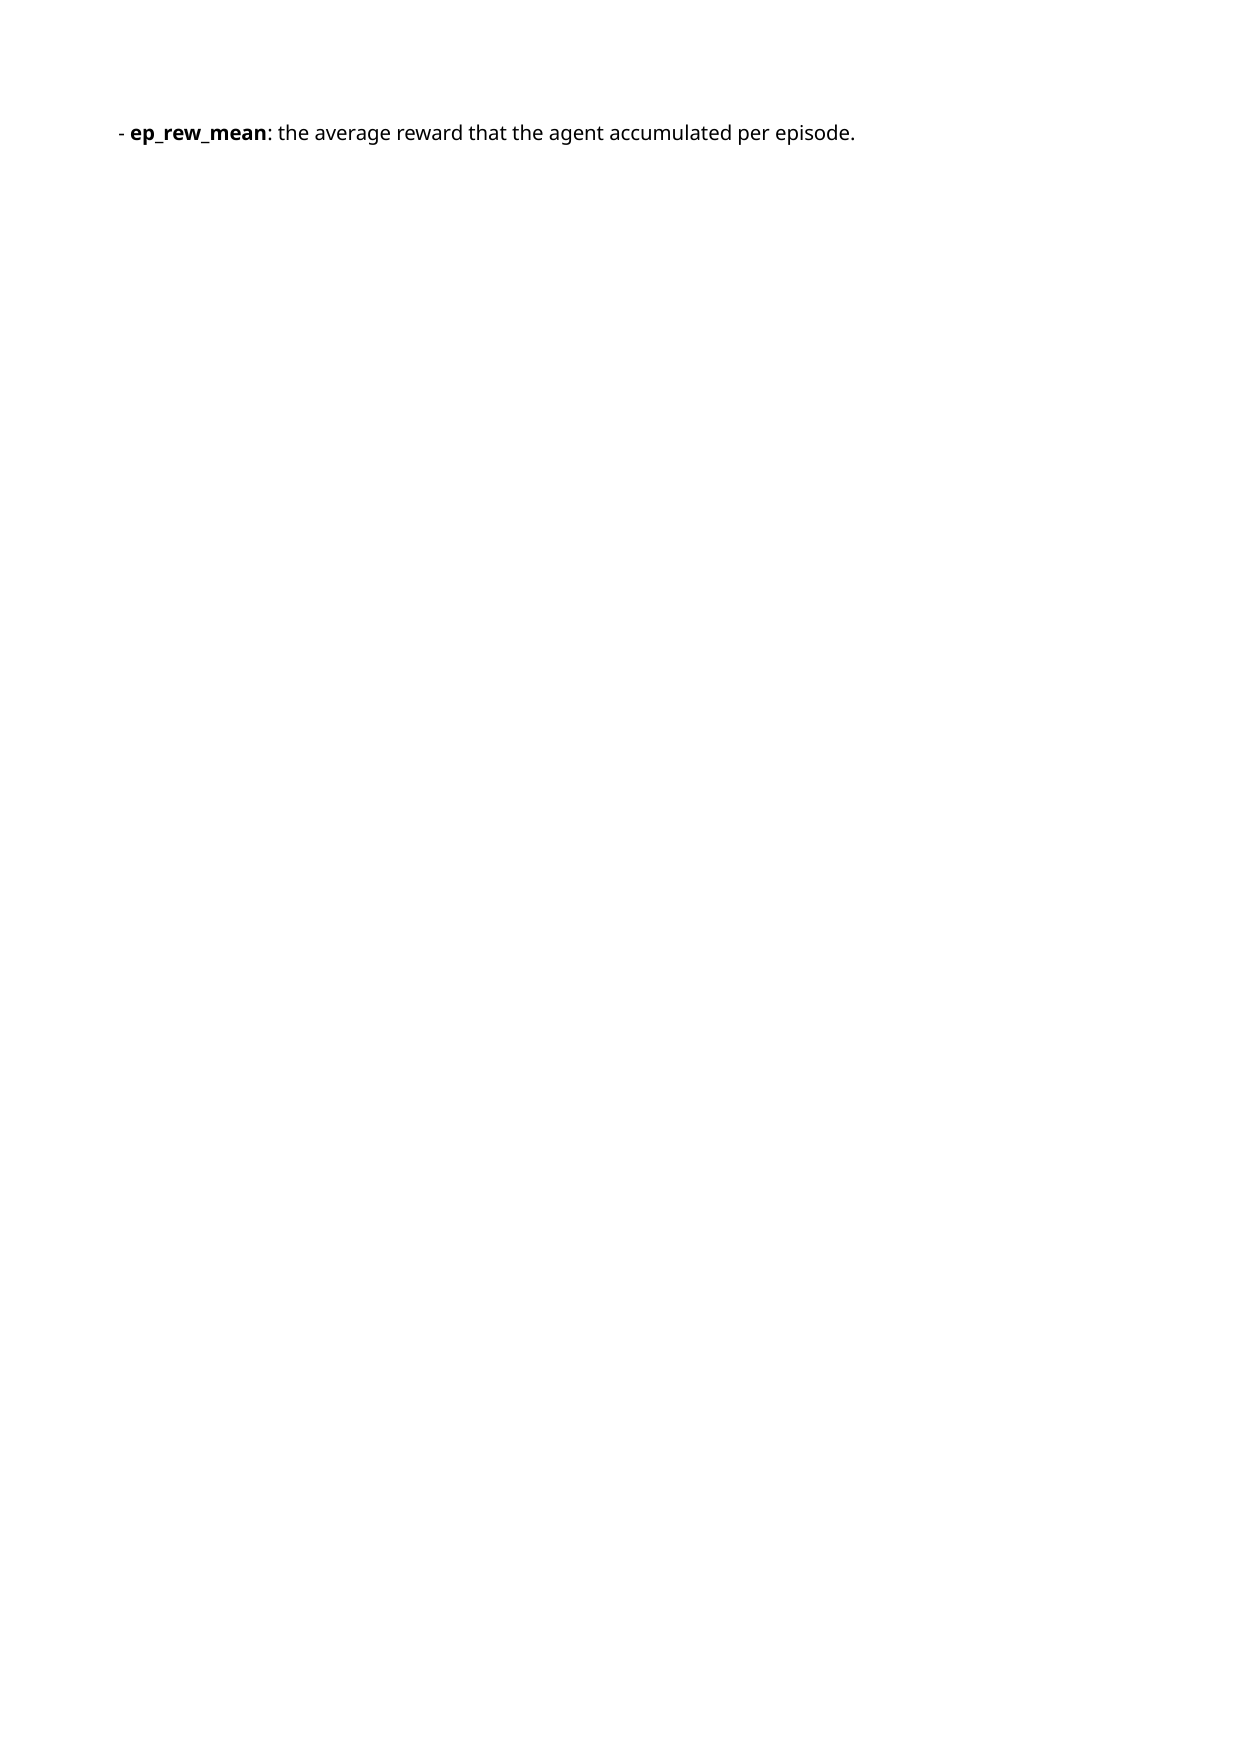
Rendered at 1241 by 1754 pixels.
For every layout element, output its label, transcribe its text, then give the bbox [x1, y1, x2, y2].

text - ep_rew_mean: the average reward that the agent accumulated per episode. [118, 118, 1122, 146]
